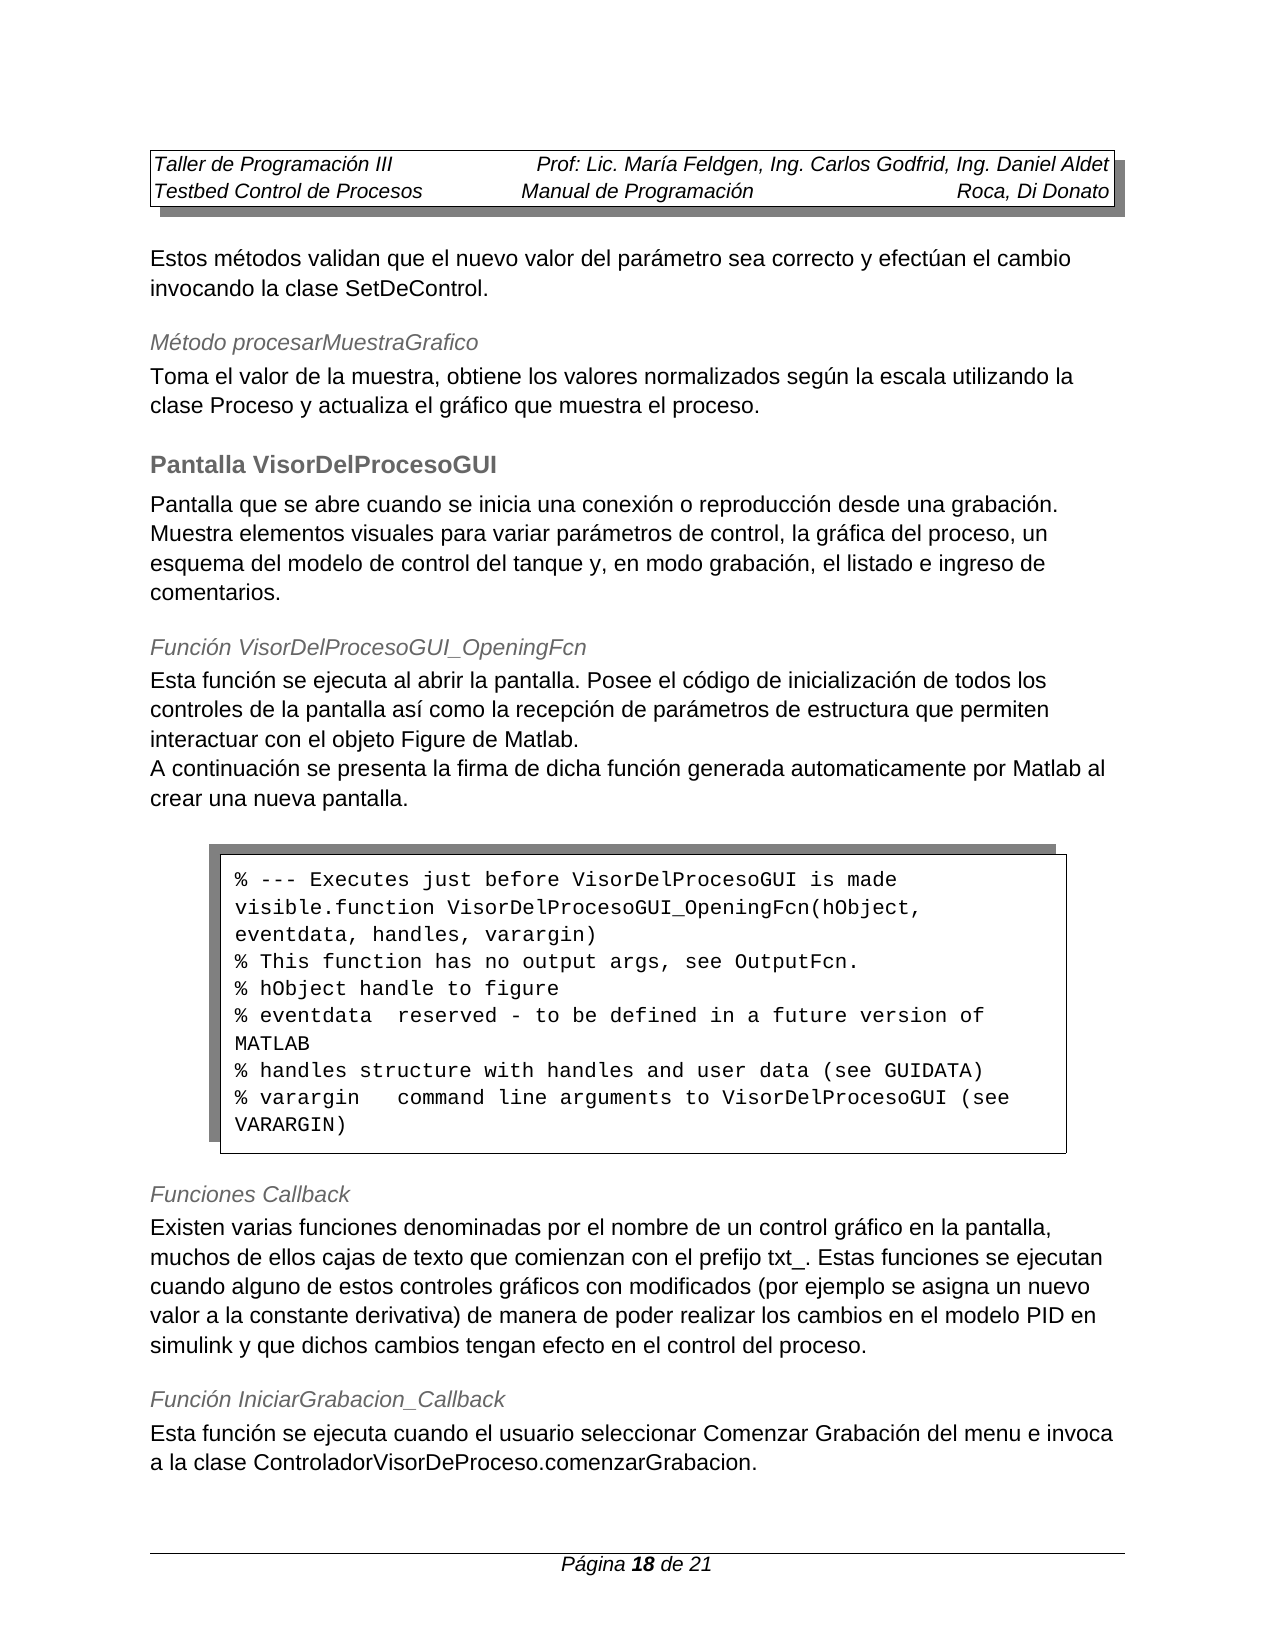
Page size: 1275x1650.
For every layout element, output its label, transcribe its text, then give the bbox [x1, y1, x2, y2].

text Toma el valor de la muestra, obtiene los valores normalizados según la escala utilizando la clase Proceso y actualiza el gráfico que muestra el proceso. [150, 363, 1125, 418]
text Pantalla que se abre cuando se inicia una conexión o reproducción desde una grabación. Muestra elementos visuales para variar parámetros de control, la gráfica del proceso, un esquema del modelo de control del tanque y, en modo grabación, el listado e ingreso de comentarios. [150, 492, 1125, 605]
subtitle Función IniciarGrabacion_Callback [150, 1387, 1125, 1412]
text Esta función se ejecuta cuando el usuario seleccionar Comenzar Grabación del menu e invoca a la clase ControladorVisorDeProceso.comenzarGrabacion. [150, 1420, 1125, 1475]
text % eventdata reserved - to be defined in a future version of MATLAB [221, 991, 1066, 1045]
text Estos métodos validan que el nuevo valor del parámetro sea correcto y efectúan el cambio invocando la clase SetDeControl. [150, 246, 1125, 301]
text % varargin command line arguments to VisorDelProcesoGUI (see VARARGIN) [221, 1072, 1066, 1153]
text % This function has no output args, see OutputFcn. [221, 936, 1066, 963]
text % handles structure with handles and user data (see GUIDATA) [221, 1045, 1066, 1072]
subtitle Pantalla VisorDelProcesoGUI [150, 451, 1125, 479]
text Existen varias funciones denominadas por el nombre de un control gráfico en la pantalla, muchos de ellos cajas de texto que comienzan con el prefijo txt_. Estas funciones se ejecutan cuando alguno de estos controles gráficos con modificados (por ejemplo se asigna un nuevo valor a la constante derivativa) de manera de poder realizar los cambios en el modelo PID en simulink y que dichos cambios tengan efecto en el control del proceso. [150, 1215, 1125, 1358]
subtitle Método procesarMuestraGrafico [150, 330, 1125, 355]
text % --- Executes just before VisorDelProcesoGUI is made visible.function VisorDelProcesoGUI_OpeningFcn(hObject, eventdata, handles, varargin) [221, 855, 1066, 936]
text % hObject handle to figure [221, 963, 1066, 991]
subtitle Función VisorDelProcesoGUI_OpeningFcn [150, 634, 1125, 660]
text Esta función se ejecuta al abrir la pantalla. Posee el código de inicialización de todos los controles de la pantalla así como la recepción de parámetros de estructura que permiten interactuar con el objeto Figure de Matlab. [150, 668, 1125, 752]
text A continuación se presenta la firma de dicha función generada automaticamente por Matlab al crear una nueva pantalla. [150, 756, 1125, 811]
subtitle Funciones Callback [150, 1181, 1125, 1207]
